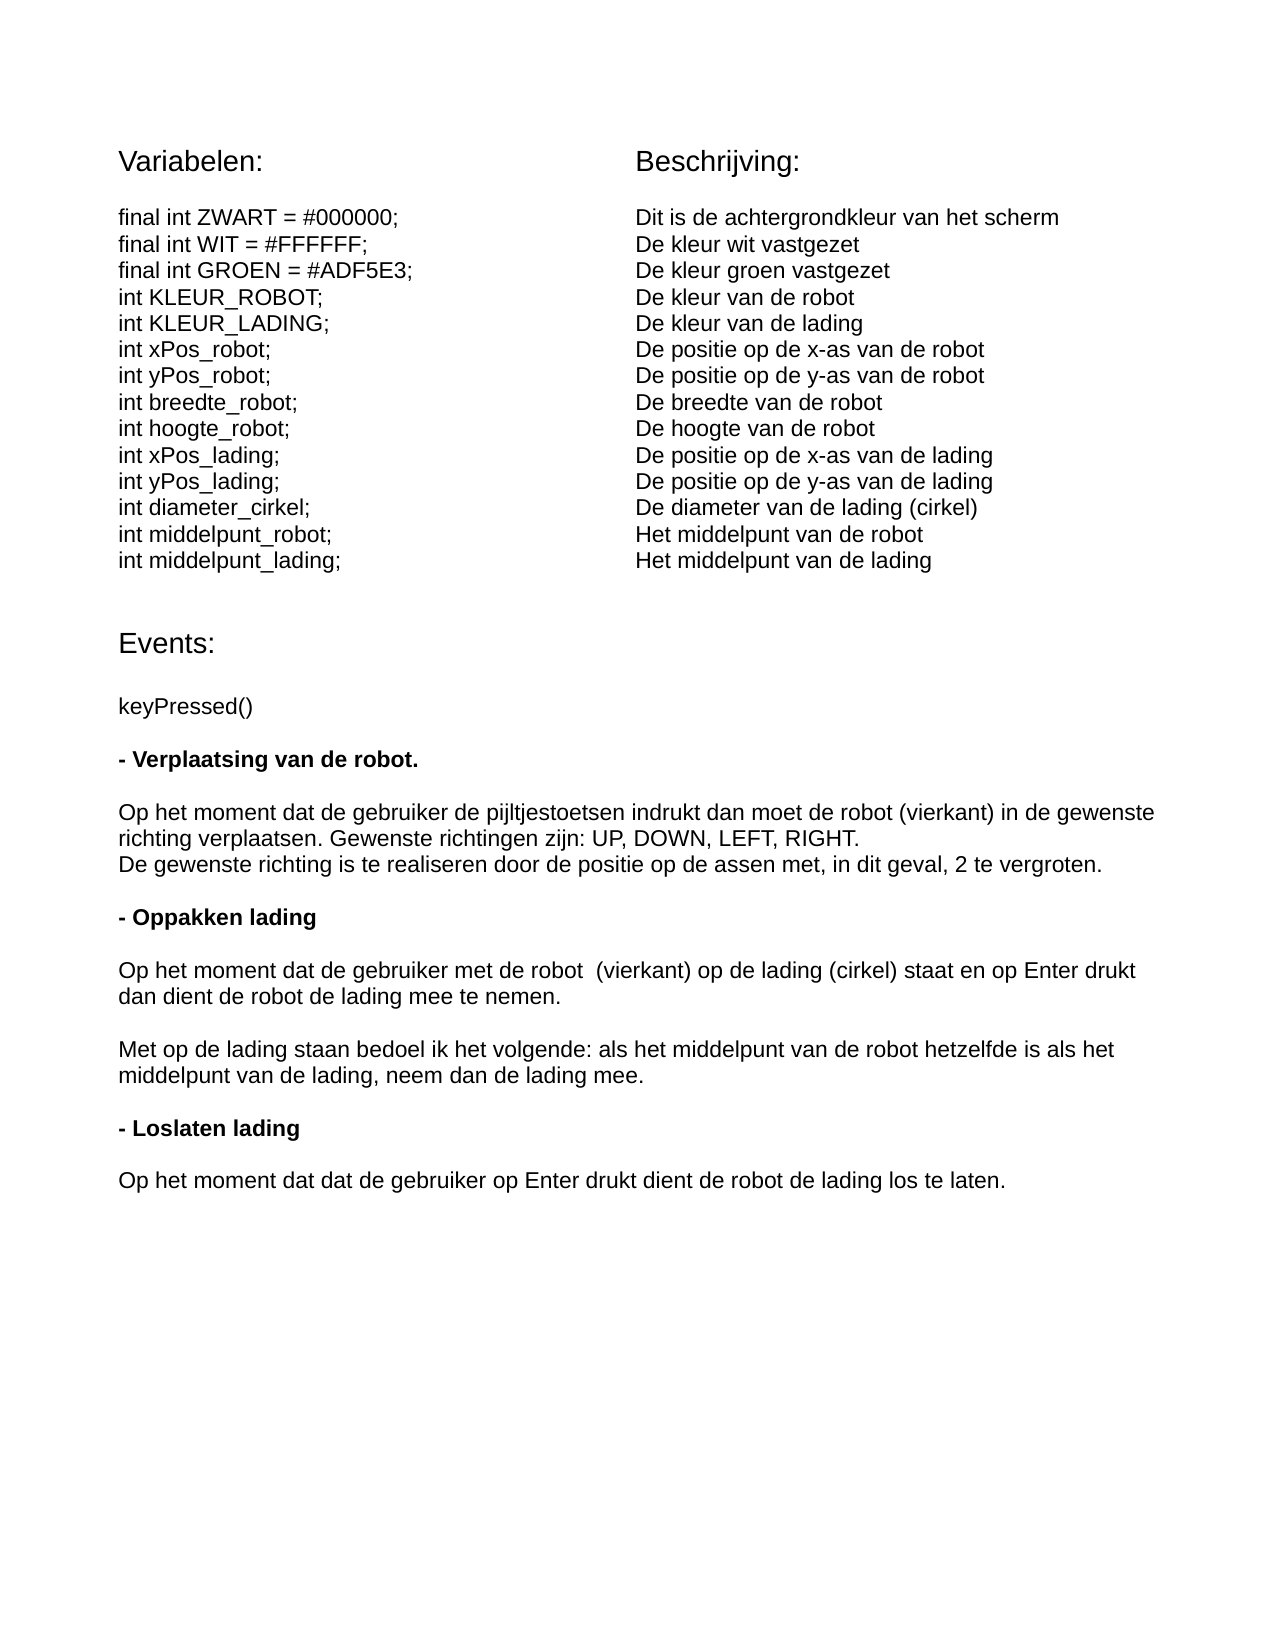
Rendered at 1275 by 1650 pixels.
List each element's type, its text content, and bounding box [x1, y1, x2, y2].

text int KLEUR_ROBOT; De kleur van de robot [118, 283, 1157, 310]
text Op het moment dat dat de gebruiker op Enter drukt dient de robot de lading los te laten. [118, 1167, 1157, 1194]
text - Oppakken lading [118, 904, 1157, 930]
text - Verplaatsing van de robot. [118, 746, 1157, 772]
text int KLEUR_LADING; De kleur van de lading [118, 310, 1157, 336]
text Op het moment dat de gebruiker de pijltjestoetsen indrukt dan moet de robot (vierkant) in de gewenste richting verplaatsen. Gewenste richtingen zijn: UP, DOWN, LEFT, RIGHT. [118, 798, 1157, 851]
text int diameter_cirkel; De diameter van de lading (cirkel) [118, 494, 1157, 521]
text - Loslaten lading [118, 1115, 1157, 1141]
text int xPos_lading; De positie op de x-as van de lading [118, 442, 1157, 468]
text final int WIT = #FFFFFF; De kleur wit vastgezet [118, 231, 1157, 257]
text De gewenste richting is te realiseren door de positie op de assen met, in dit geval, 2 te vergroten. [118, 851, 1157, 878]
text final int GROEN = #ADF5E3; De kleur groen vastgezet [118, 257, 1157, 283]
text Events: [118, 626, 1157, 659]
text Met op de lading staan bedoel ik het volgende: als het middelpunt van de robot hetzelfde is als het middelpunt van de lading, neem dan de lading mee. [118, 1036, 1157, 1088]
text final int ZWART = #000000; Dit is de achtergrondkleur van het scherm [118, 204, 1157, 231]
text int middelpunt_lading; Het middelpunt van de lading [118, 547, 1157, 573]
text int yPos_robot; De positie op de y-as van de robot [118, 362, 1157, 389]
text keyPressed() [118, 693, 1157, 719]
text int hoogte_robot; De hoogte van de robot [118, 415, 1157, 442]
text int middelpunt_robot; Het middelpunt van de robot [118, 521, 1157, 547]
text int breedte_robot; De breedte van de robot [118, 389, 1157, 415]
text Variabelen: Beschrijving: [118, 144, 1157, 178]
text int xPos_robot; De positie op de x-as van de robot [118, 336, 1157, 362]
text int yPos_lading; De positie op de y-as van de lading [118, 468, 1157, 494]
text Op het moment dat de gebruiker met de robot (vierkant) op de lading (cirkel) staat en op Enter drukt dan dient de robot de lading mee te nemen. [118, 957, 1157, 1009]
